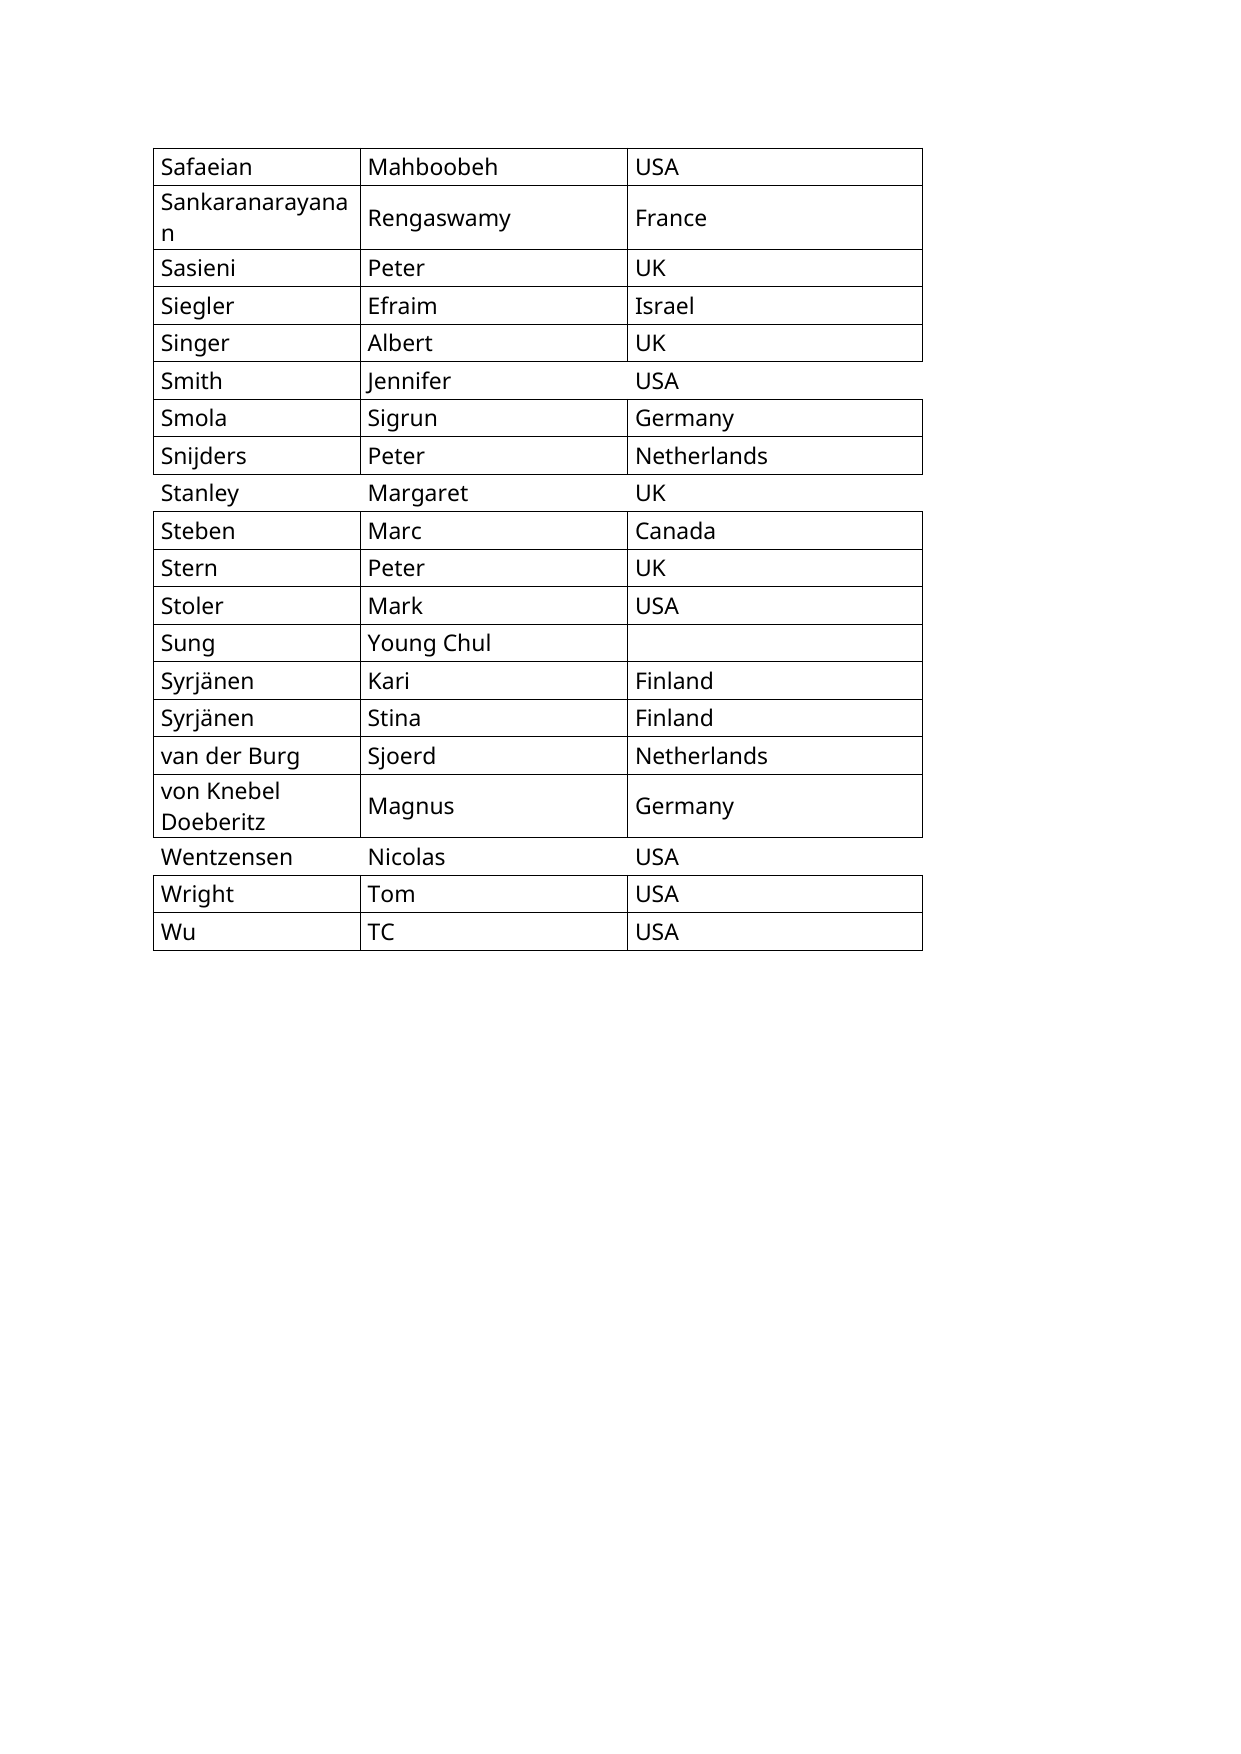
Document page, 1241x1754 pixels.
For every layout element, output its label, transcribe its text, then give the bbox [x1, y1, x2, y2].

table_cell Steben [154, 512, 360, 549]
table_cell Netherlands [628, 737, 922, 774]
table_cell USA [628, 876, 922, 912]
table_cell Sigrun [361, 400, 627, 436]
table_cell Germany [628, 400, 922, 436]
table_cell Wright [154, 876, 360, 912]
table_cell Sjoerd [361, 737, 627, 774]
table_cell van der Burg [154, 737, 360, 774]
table_cell Mark [361, 587, 627, 624]
table_cell Jennifer [361, 362, 627, 399]
table_cell UK [628, 325, 922, 361]
table_cell Syrjänen [154, 662, 360, 699]
table_cell Sankaranarayanan [154, 186, 360, 249]
table_cell Smola [154, 400, 360, 436]
table_cell Peter [361, 550, 627, 586]
table_cell Netherlands [628, 437, 922, 474]
table_cell Stern [154, 550, 360, 586]
table_cell Safaeian [154, 149, 360, 185]
table_cell USA [628, 838, 923, 875]
table_cell Finland [628, 662, 922, 699]
table_cell Snijders [154, 437, 360, 474]
table_cell Efraim [361, 287, 627, 324]
table_cell Tom [361, 876, 627, 912]
table_cell Stina [361, 700, 627, 736]
table_cell Sung [154, 625, 360, 661]
table_cell UK [628, 550, 922, 586]
table_cell Stoler [154, 587, 360, 624]
table_cell Germany [628, 775, 922, 837]
table_cell Wu [154, 913, 360, 950]
table_cell Magnus [361, 775, 627, 837]
table_cell Young Chul [361, 625, 627, 661]
table_cell Nicolas [360, 838, 627, 875]
table_cell Peter [361, 437, 627, 474]
table_cell France [628, 186, 922, 249]
table_cell Rengaswamy [361, 186, 627, 249]
table_cell Albert [361, 325, 627, 361]
table_cell Finland [628, 700, 922, 736]
table_cell Marc [361, 512, 627, 549]
table_cell Wentzensen [153, 838, 360, 875]
table_cell Peter [361, 250, 627, 286]
table_cell Kari [361, 662, 627, 699]
table_cell Siegler [154, 287, 360, 324]
table_cell Stanley [153, 475, 360, 511]
table_cell [628, 625, 922, 661]
table_cell USA [628, 587, 922, 624]
table_cell UK [628, 250, 922, 286]
table_cell USA [628, 913, 922, 950]
table_cell USA [628, 149, 922, 185]
table_cell TC [361, 913, 627, 950]
table_cell Sasieni [154, 250, 360, 286]
table_cell UK [628, 475, 923, 511]
table_cell Margaret [360, 475, 627, 511]
table_cell USA [628, 362, 923, 399]
table_cell Israel [628, 287, 922, 324]
table_cell von Knebel Doeberitz [154, 775, 360, 837]
table_cell Canada [628, 512, 922, 549]
table_cell Mahboobeh [361, 149, 627, 185]
table_cell Smith [154, 362, 360, 399]
table_cell Singer [154, 325, 360, 361]
table_cell Syrjänen [154, 700, 360, 736]
